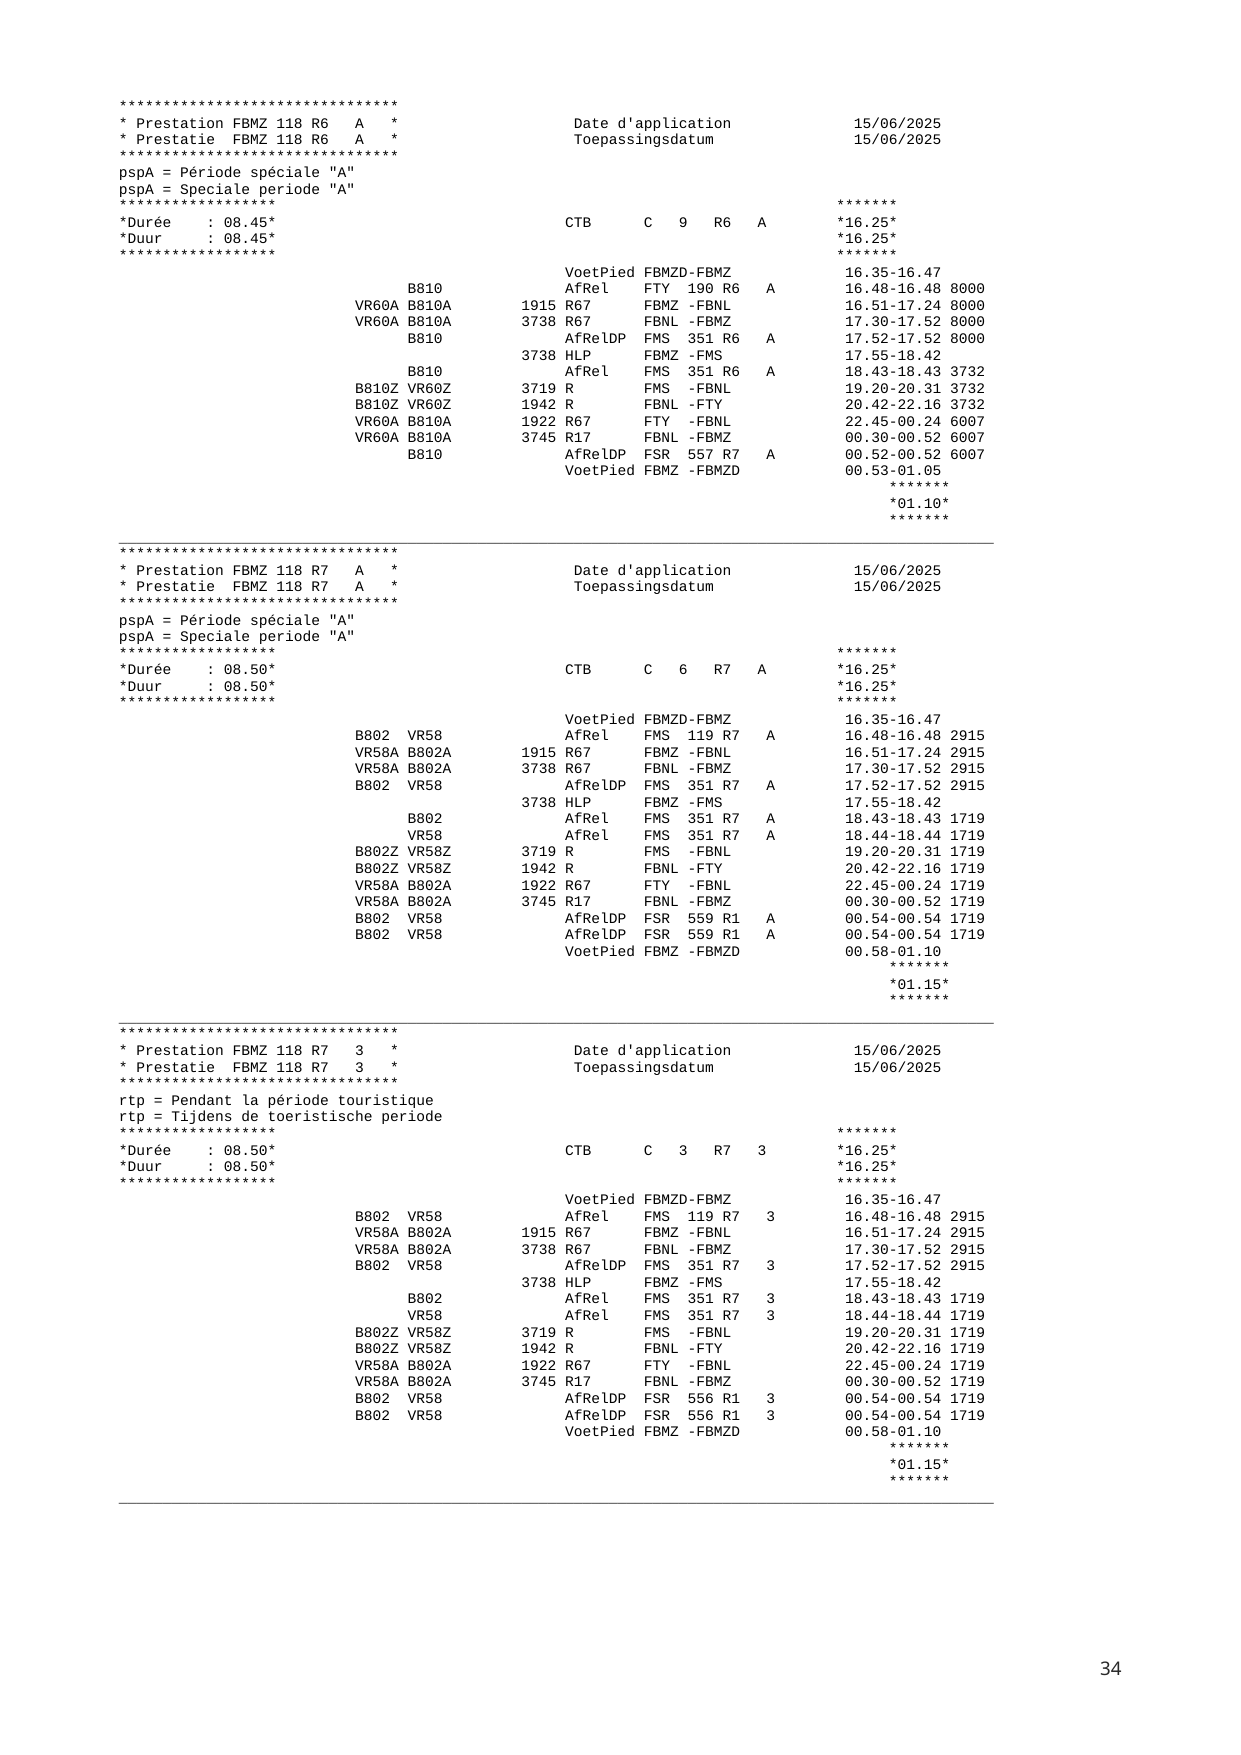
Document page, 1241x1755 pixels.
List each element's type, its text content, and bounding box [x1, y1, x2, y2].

text ******************************** * Prestation FBMZ 118 R7 3 * Date d'application 15/06/2025 * Prestatie FBMZ 118 R7 3 * Toepassingsdatum 15/06/2025 ******************************** rtp = Pendant la période touristique rtp = Tijdens de toeristische periode ****************** ******* *Durée : 08.50* CTB C 3 R7 3 *16.25* *Duur : 08.50* *16.25* ****************** ******* VoetPied FBMZD-FBMZ 16.35-16.47 B802 VR58 AfRel FMS 119 R7 3 16.48-16.48 2915 VR58A B802A 1915 R67 FBMZ -FBNL 16.51-17.24 2915 VR58A B802A 3738 R67 FBNL -FBMZ 17.30-17.52 2915 B802 VR58 AfRelDP FMS 351 R7 3 17.52-17.52 2915 3738 HLP FBMZ -FMS 17.55-18.42 B802 AfRel FMS 351 R7 3 18.43-18.43 1719 VR58 AfRel FMS 351 R7 3 18.44-18.44 1719 B802Z VR58Z 3719 R FMS -FBNL 19.20-20.31 1719 B802Z VR58Z 1942 R FBNL -FTY 20.42-22.16 1719 VR58A B802A 1922 R67 FTY -FBNL 22.45-00.24 1719 VR58A B802A 3745 R17 FBNL -FBMZ 00.30-00.52 1719 B802 VR58 AfRelDP FSR 556 R1 3 00.54-00.54 1719 B802 VR58 AfRelDP FSR 556 R1 3 00.54-00.54 1719 VoetPied FBMZ -FBMZD 00.58-01.10 ******* *01.15* ******* ____________________________________________________________________________________________________ [119, 1027, 1122, 1507]
text ******************************** * Prestation FBMZ 118 R6 A * Date d'application 15/06/2025 * Prestatie FBMZ 118 R6 A * Toepassingsdatum 15/06/2025 ******************************** pspA = Période spéciale "A" pspA = Speciale periode "A" ****************** ******* *Durée : 08.45* CTB C 9 R6 A *16.25* *Duur : 08.45* *16.25* ****************** ******* VoetPied FBMZD-FBMZ 16.35-16.47 B810 AfRel FTY 190 R6 A 16.48-16.48 8000 VR60A B810A 1915 R67 FBMZ -FBNL 16.51-17.24 8000 VR60A B810A 3738 R67 FBNL -FBMZ 17.30-17.52 8000 B810 AfRelDP FMS 351 R6 A 17.52-17.52 8000 3738 HLP FBMZ -FMS 17.55-18.42 B810 AfRel FMS 351 R6 A 18.43-18.43 3732 B810Z VR60Z 3719 R FMS -FBNL 19.20-20.31 3732 B810Z VR60Z 1942 R FBNL -FTY 20.42-22.16 3732 VR60A B810A 1922 R67 FTY -FBNL 22.45-00.24 6007 VR60A B810A 3745 R17 FBNL -FBMZ 00.30-00.52 6007 B810 AfRelDP FSR 557 R7 A 00.52-00.52 6007 VoetPied FBMZ -FBMZD 00.53-01.05 ******* *01.10* ******* ____________________________________________________________________________________________________ [119, 99, 1122, 546]
text ******************************** * Prestation FBMZ 118 R7 A * Date d'application 15/06/2025 * Prestatie FBMZ 118 R7 A * Toepassingsdatum 15/06/2025 ******************************** pspA = Période spéciale "A" pspA = Speciale periode "A" ****************** ******* *Durée : 08.50* CTB C 6 R7 A *16.25* *Duur : 08.50* *16.25* ****************** ******* VoetPied FBMZD-FBMZ 16.35-16.47 B802 VR58 AfRel FMS 119 R7 A 16.48-16.48 2915 VR58A B802A 1915 R67 FBMZ -FBNL 16.51-17.24 2915 VR58A B802A 3738 R67 FBNL -FBMZ 17.30-17.52 2915 B802 VR58 AfRelDP FMS 351 R7 A 17.52-17.52 2915 3738 HLP FBMZ -FMS 17.55-18.42 B802 AfRel FMS 351 R7 A 18.43-18.43 1719 VR58 AfRel FMS 351 R7 A 18.44-18.44 1719 B802Z VR58Z 3719 R FMS -FBNL 19.20-20.31 1719 B802Z VR58Z 1942 R FBNL -FTY 20.42-22.16 1719 VR58A B802A 1922 R67 FTY -FBNL 22.45-00.24 1719 VR58A B802A 3745 R17 FBNL -FBMZ 00.30-00.52 1719 B802 VR58 AfRelDP FSR 559 R1 A 00.54-00.54 1719 B802 VR58 AfRelDP FSR 559 R1 A 00.54-00.54 1719 VoetPied FBMZ -FBMZD 00.58-01.10 ******* *01.15* ******* ____________________________________________________________________________________________________ [119, 546, 1122, 1027]
